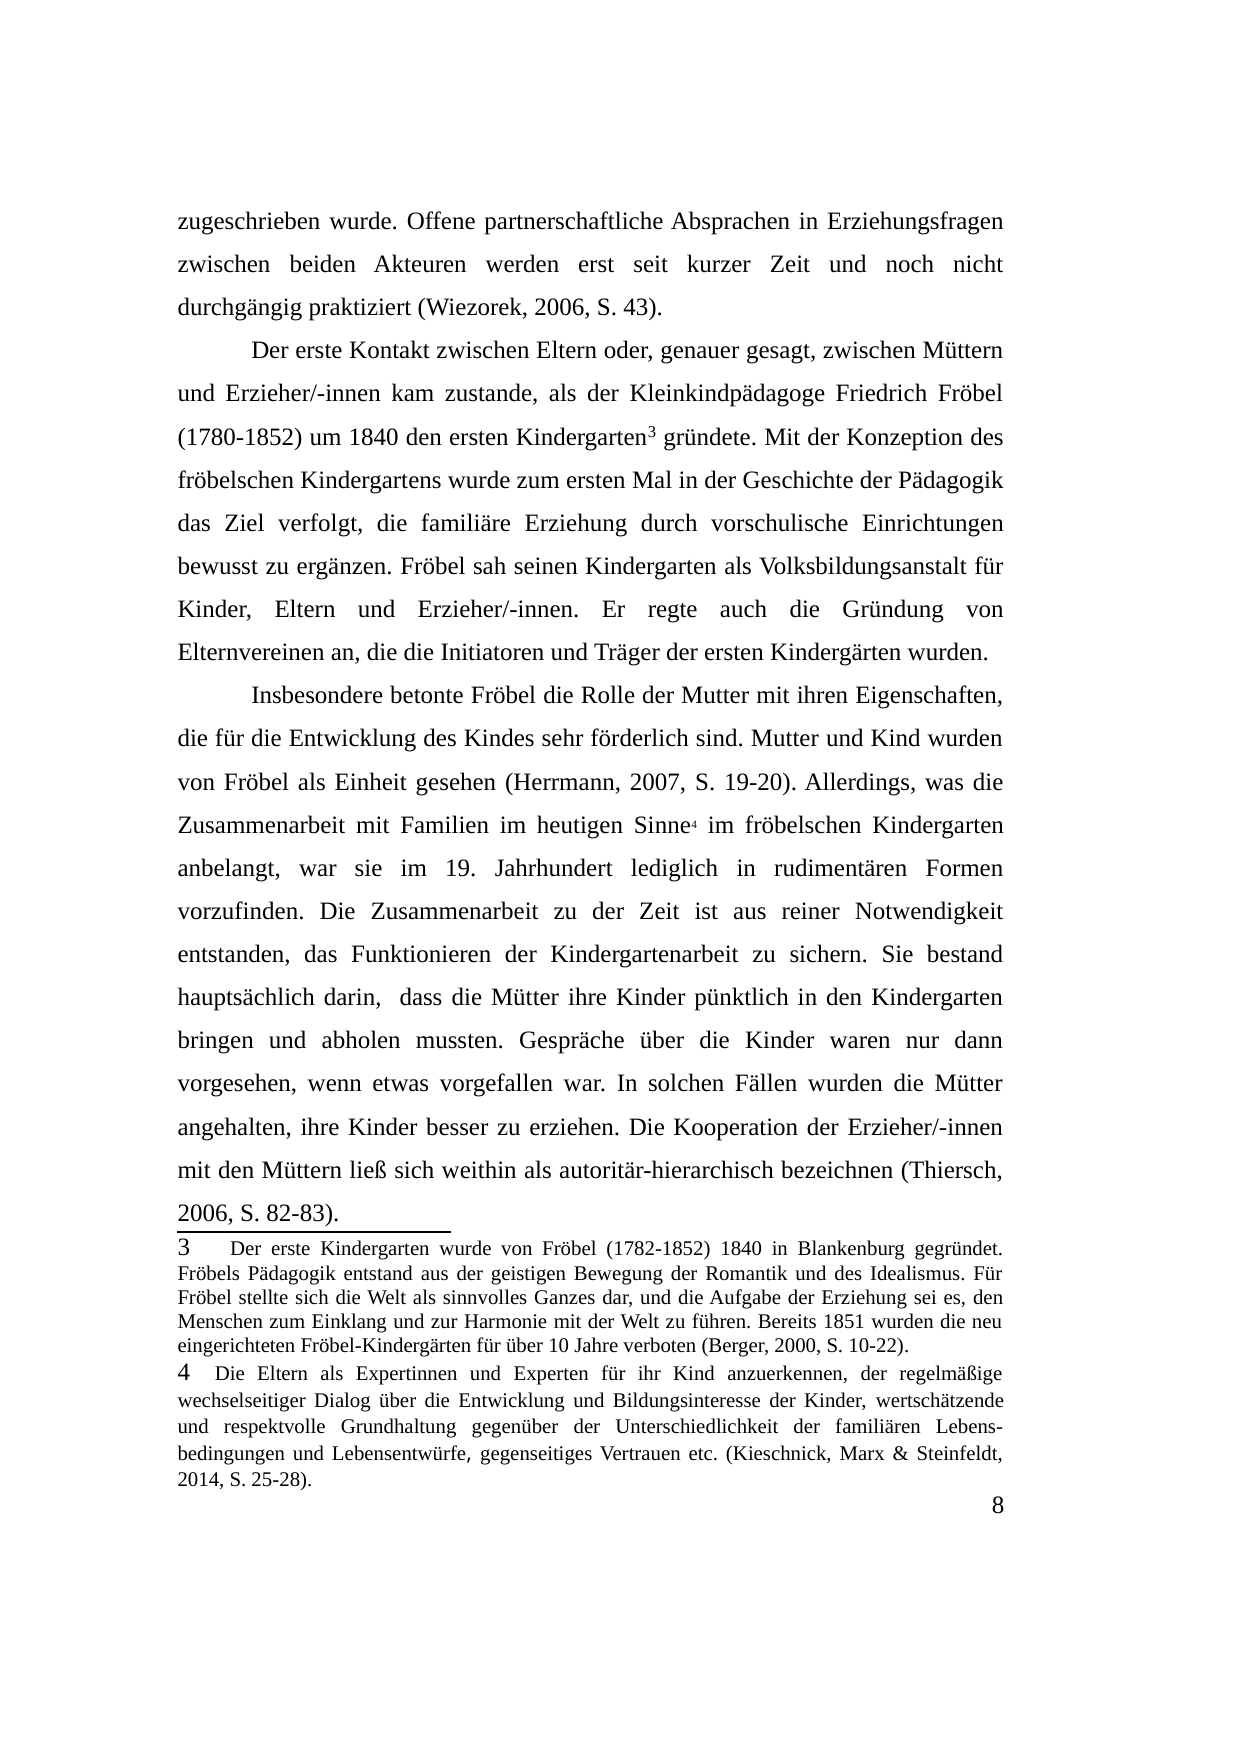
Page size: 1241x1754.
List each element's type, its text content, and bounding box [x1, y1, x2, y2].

text Der erste Kontakt zwischen Eltern oder, genauer gesagt, zwischen Müttern und Erzieher/-innen kam zustande, als der Kleinkindpädagoge Friedrich Fröbel (1780-1852) um 1840 den ersten Kindergarten gründete. Mit der Konzeption des fröbelschen Kindergartens wurde zum ersten Mal in der Geschichte der Pädagogik das Ziel verfolgt, die familiäre Erziehung durch vorschulische Einrichtungen bewusst zu ergänzen. Fröbel sah seinen Kindergarten als Volksbildungsanstalt für Kinder, Eltern und Erzieher/-innen. Er regte auch die Gründung von Elternvereinen an, die die Initiatoren und Träger der ersten Kindergärten wurden. [177, 335, 1004, 666]
text Die Eltern als Expertinnen und Experten für ihr Kind anzuerkennen, der regelmäßige wechselseitiger Dialog über die Entwicklung und Bildungsinteresse der Kinder, wertschätzende und respektvolle Grundhaltung gegenüber der Unterschiedlichkeit der familiären Lebens-bedingungen und Lebensentwürfe, gegenseitiges Vertrauen etc. (Kieschnick, Marx & Steinfeldt, 2014, S. 25-28). [177, 1357, 1004, 1491]
text zugeschrieben wurde. Offene partnerschaftliche Absprachen in Erziehungsfragen zwischen beiden Akteuren werden erst seit kurzer Zeit und noch nicht durchgängig praktiziert (Wiezorek, 2006, S. 43). [177, 206, 1004, 321]
text Der erste Kindergarten wurde von Fröbel (1782-1852) 1840 in Blankenburg gegründet. Fröbels Pädagogik entstand aus der geistigen Bewegung der Romantik und des Idealismus. Für Fröbel stellte sich die Welt als sinnvolles Ganzes dar, und die Aufgabe der Erziehung sei es, den Menschen zum Einklang und zur Harmonie mit der Welt zu führen. Bereits 1851 wurden die neu eingerichteten Fröbel-Kindergärten für über 10 Jahre verboten (Berger, 2000, S. 10-22). [177, 1232, 1004, 1357]
text Insbesondere betonte Fröbel die Rolle der Mutter mit ihren Eigenschaften, die für die Entwicklung des Kindes sehr förderlich sind. Mutter und Kind wurden von Fröbel als Einheit gesehen (Herrmann, 2007, S. 19-20). Allerdings, was die Zusammenarbeit mit Familien im heutigen Sinne im fröbelschen Kindergarten anbelangt, war sie im 19. Jahrhundert lediglich in rudimentären Formen vorzufinden. Die Zusammenarbeit zu der Zeit ist aus reiner Notwendigkeit entstanden, das Funktionieren der Kindergartenarbeit zu sichern. Sie bestand hauptsächlich darin, dass die Mütter ihre Kinder pünktlich in den Kindergarten bringen und abholen mussten. Gespräche über die Kinder waren nur dann vorgesehen, wenn etwas vorgefallen war. In solchen Fällen wurden die Mütter angehalten, ihre Kinder besser zu erziehen. Die Kooperation der Erzieher/-innen mit den Müttern ließ sich weithin als autoritär-hierarchisch bezeichnen (Thiersch, 2006, S. 82-83). [177, 680, 1004, 1227]
